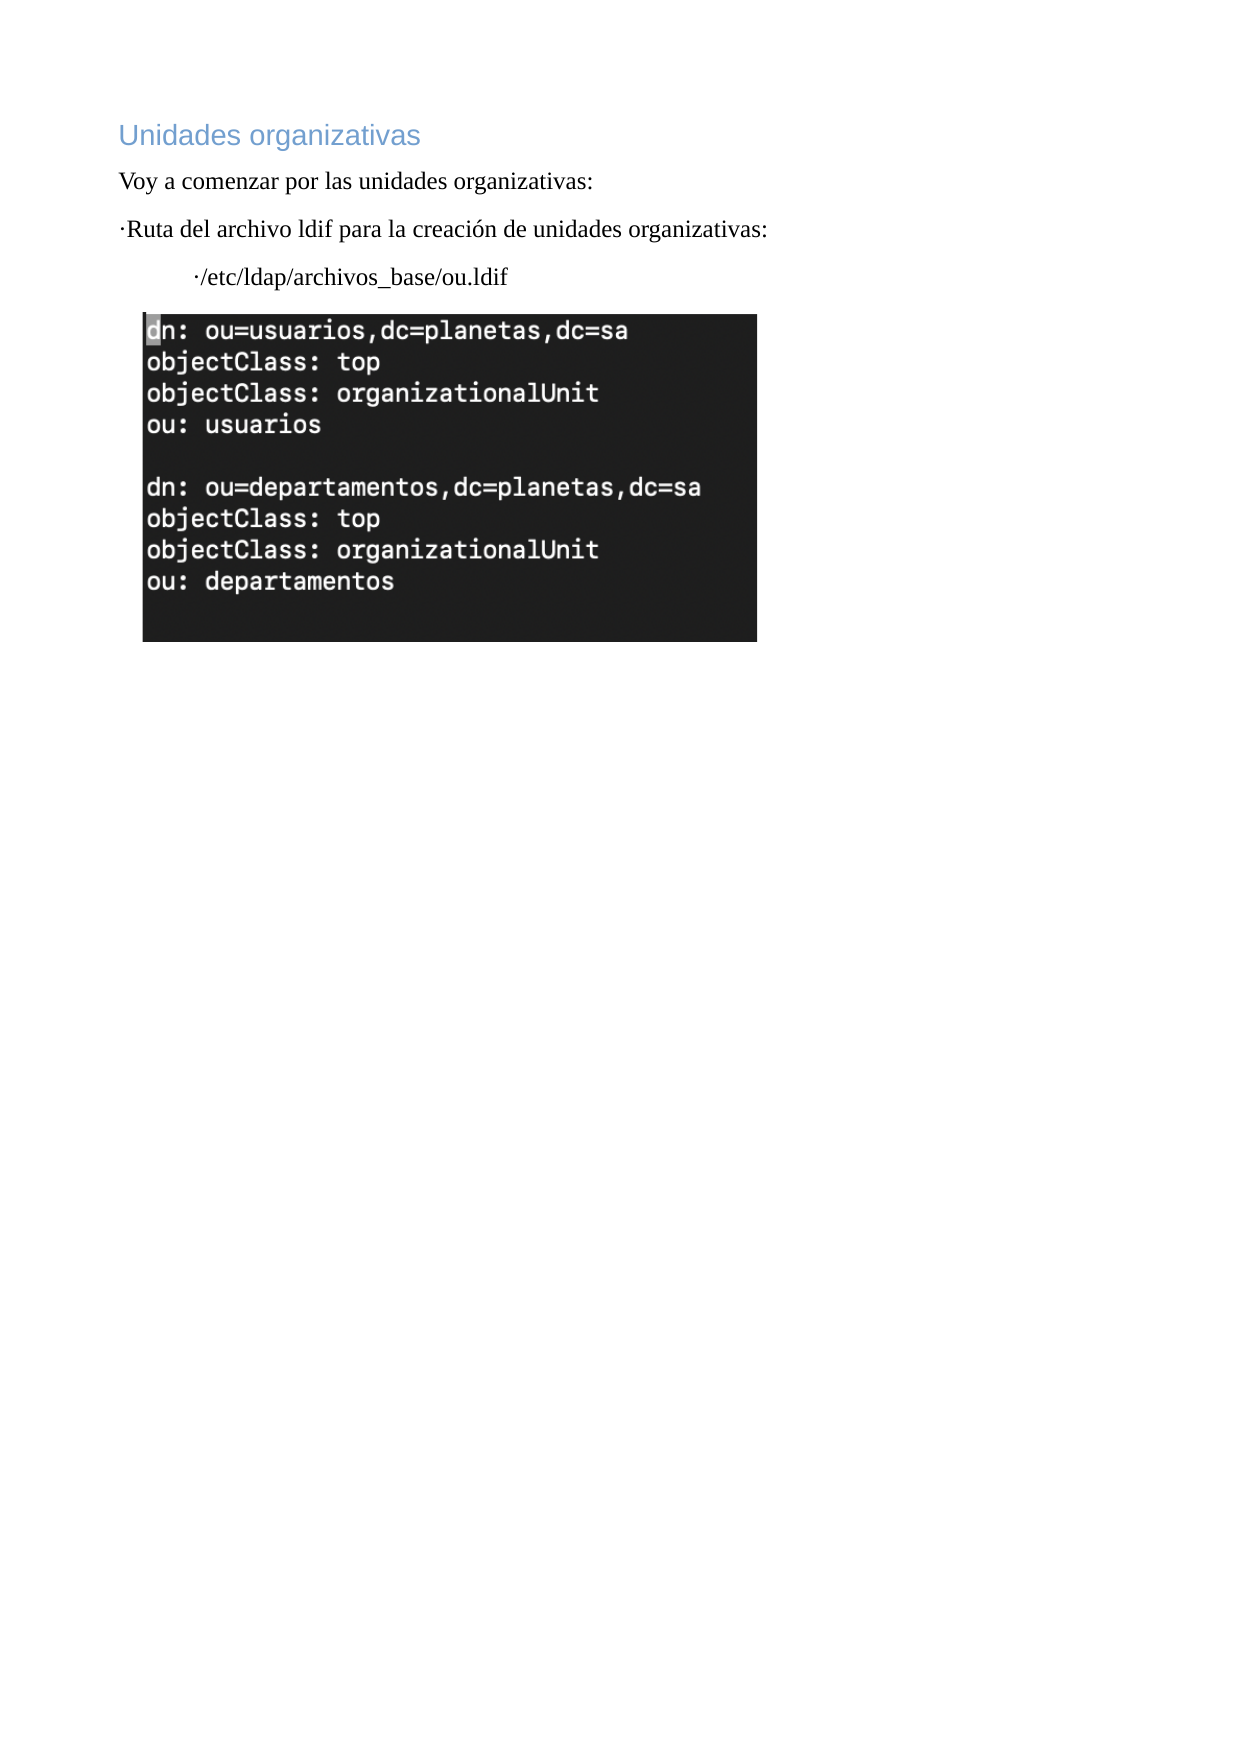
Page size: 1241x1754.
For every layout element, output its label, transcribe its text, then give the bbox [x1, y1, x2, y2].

text ·/etc/ldap/archivos_base/ou.ldif [118, 262, 1122, 290]
text Voy a comenzar por las unidades organizativas: [118, 166, 1122, 195]
text ·Ruta del archivo ldif para la creación de unidades organizativas: [118, 214, 1122, 243]
picture [142, 312, 758, 642]
subtitle Unidades organizativas [118, 118, 1122, 152]
